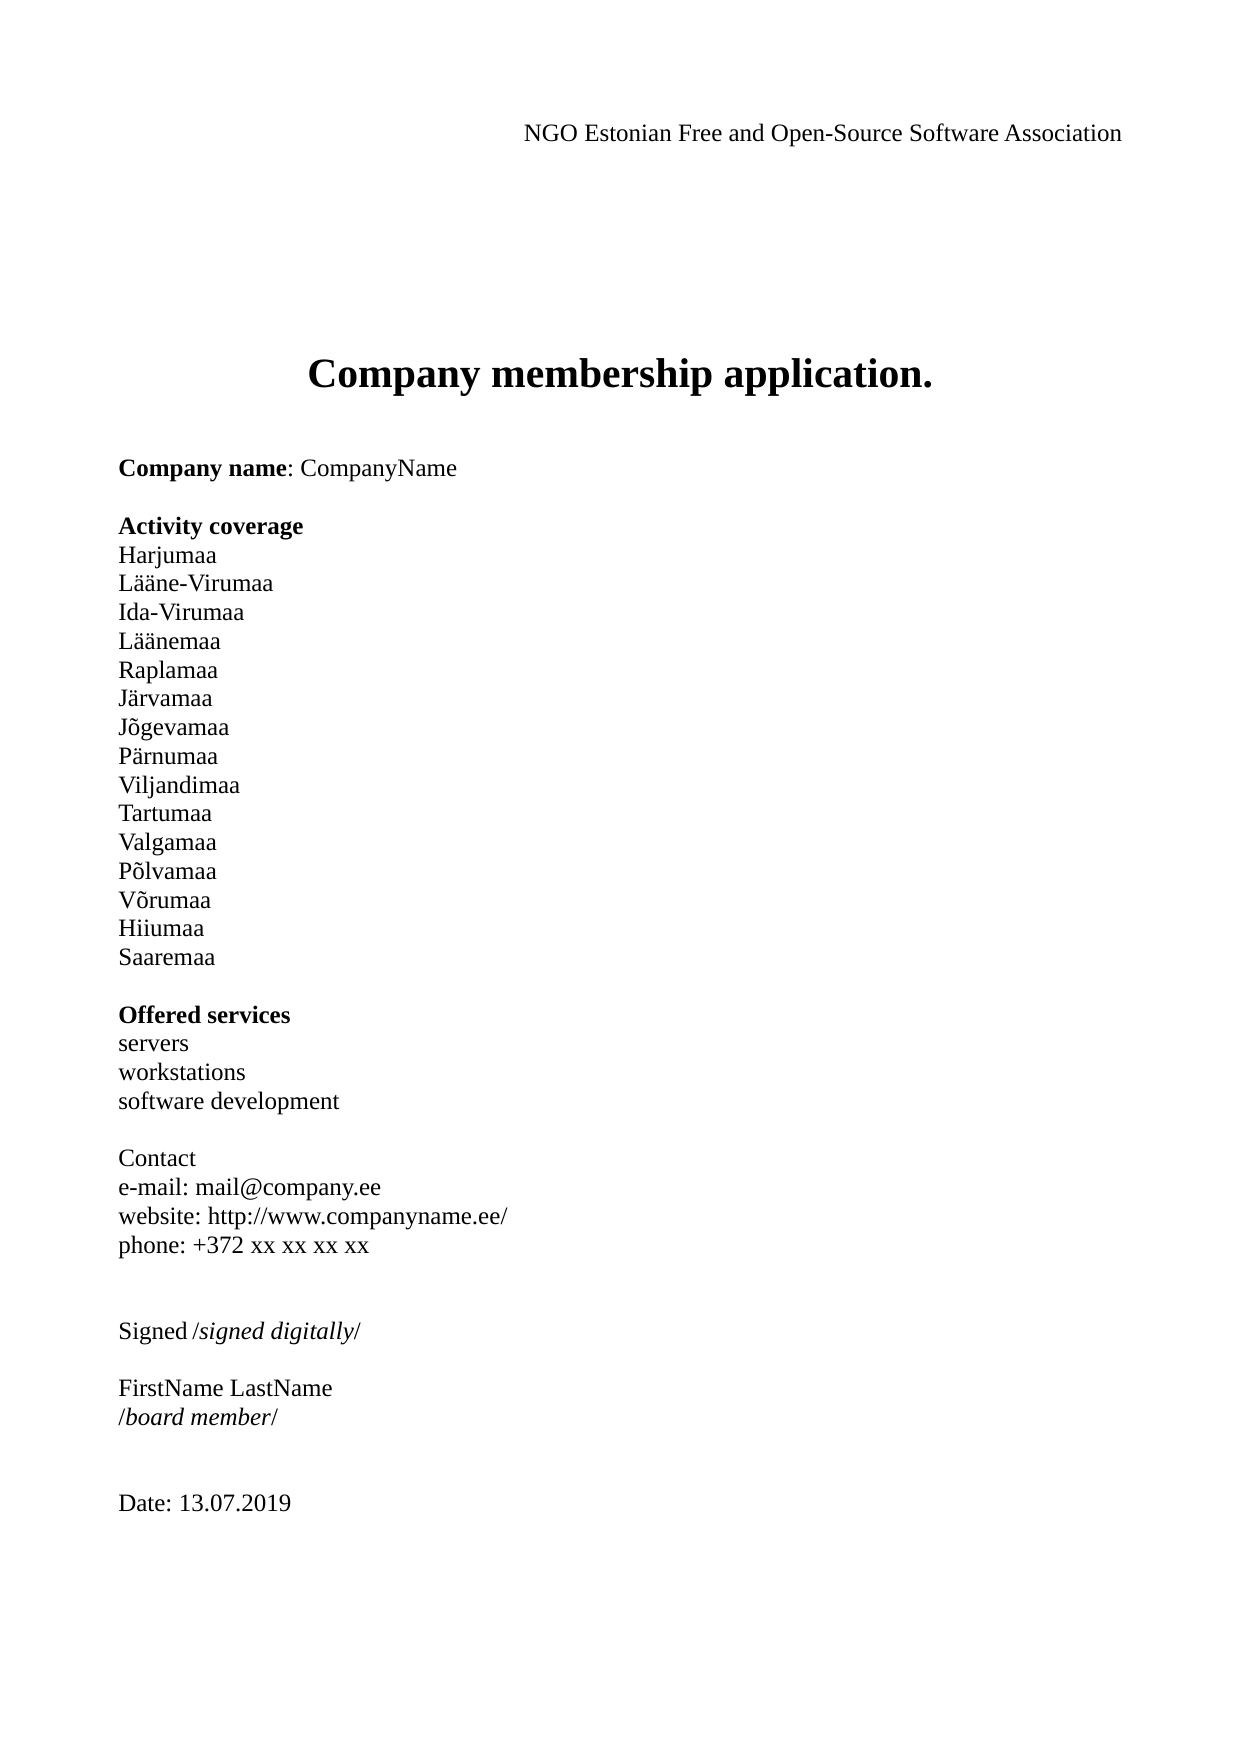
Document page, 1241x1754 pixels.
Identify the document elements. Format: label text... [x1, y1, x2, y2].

text NGO Estonian Free and Open-Source Software Association [118, 118, 1122, 147]
text Harjumaa Lääne-Virumaa Ida-Virumaa Läänemaa Raplamaa Järvamaa Jõgevamaa Pärnumaa Viljandimaa Tartumaa Valgamaa Põlvamaa Võrumaa Hiiumaa Saaremaa [118, 540, 1122, 971]
text Signed /signed digitally/ [118, 1316, 1122, 1345]
text Company membership application. [118, 348, 1122, 396]
text phone: +372 xx xx xx xx [118, 1230, 1122, 1258]
text Offered services [118, 1000, 1122, 1028]
text Company name: CompanyName [118, 453, 1122, 482]
text Contact [118, 1143, 1122, 1172]
text /board member/ [118, 1402, 1122, 1431]
text Activity coverage [118, 511, 1122, 540]
text e-mail: mail@company.ee [118, 1172, 1122, 1201]
text website: http://www.companyname.ee/ [118, 1201, 1122, 1230]
text FirstName LastName [118, 1373, 1122, 1402]
text Date: 13.07.2019 [118, 1488, 1122, 1517]
text servers workstations software development [118, 1028, 1122, 1115]
